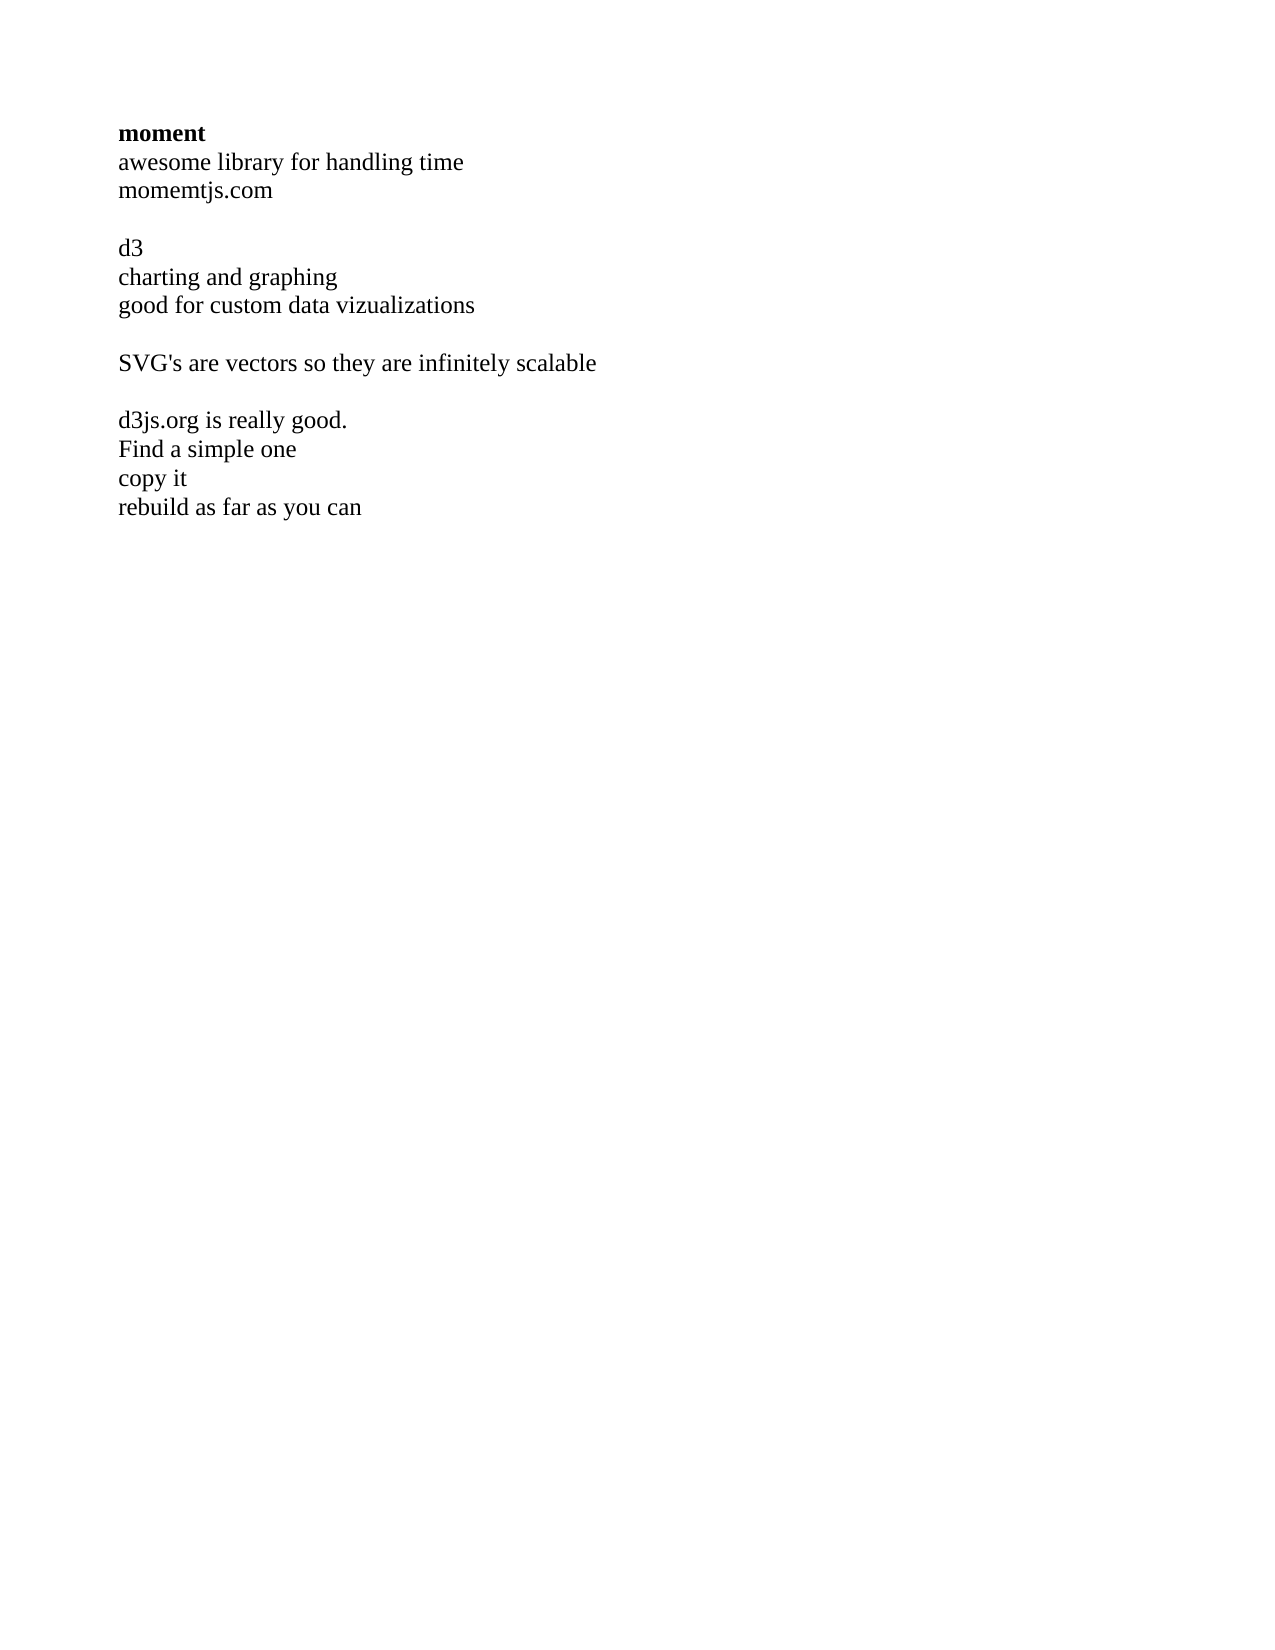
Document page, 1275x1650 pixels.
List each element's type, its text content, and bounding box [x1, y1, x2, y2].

text awesome library for handling time [118, 147, 1157, 176]
text SVG's are vectors so they are infinitely scalable [118, 348, 1157, 377]
text good for custom data vizualizations [118, 291, 1157, 319]
text d3js.org is really good. [118, 406, 1157, 434]
text charting and graphing [118, 262, 1157, 291]
text d3 [118, 233, 1157, 262]
text momemtjs.com [118, 176, 1157, 204]
text rebuild as far as you can [118, 492, 1157, 521]
text copy it [118, 463, 1157, 492]
text Find a simple one [118, 434, 1157, 463]
text moment [118, 118, 1157, 147]
